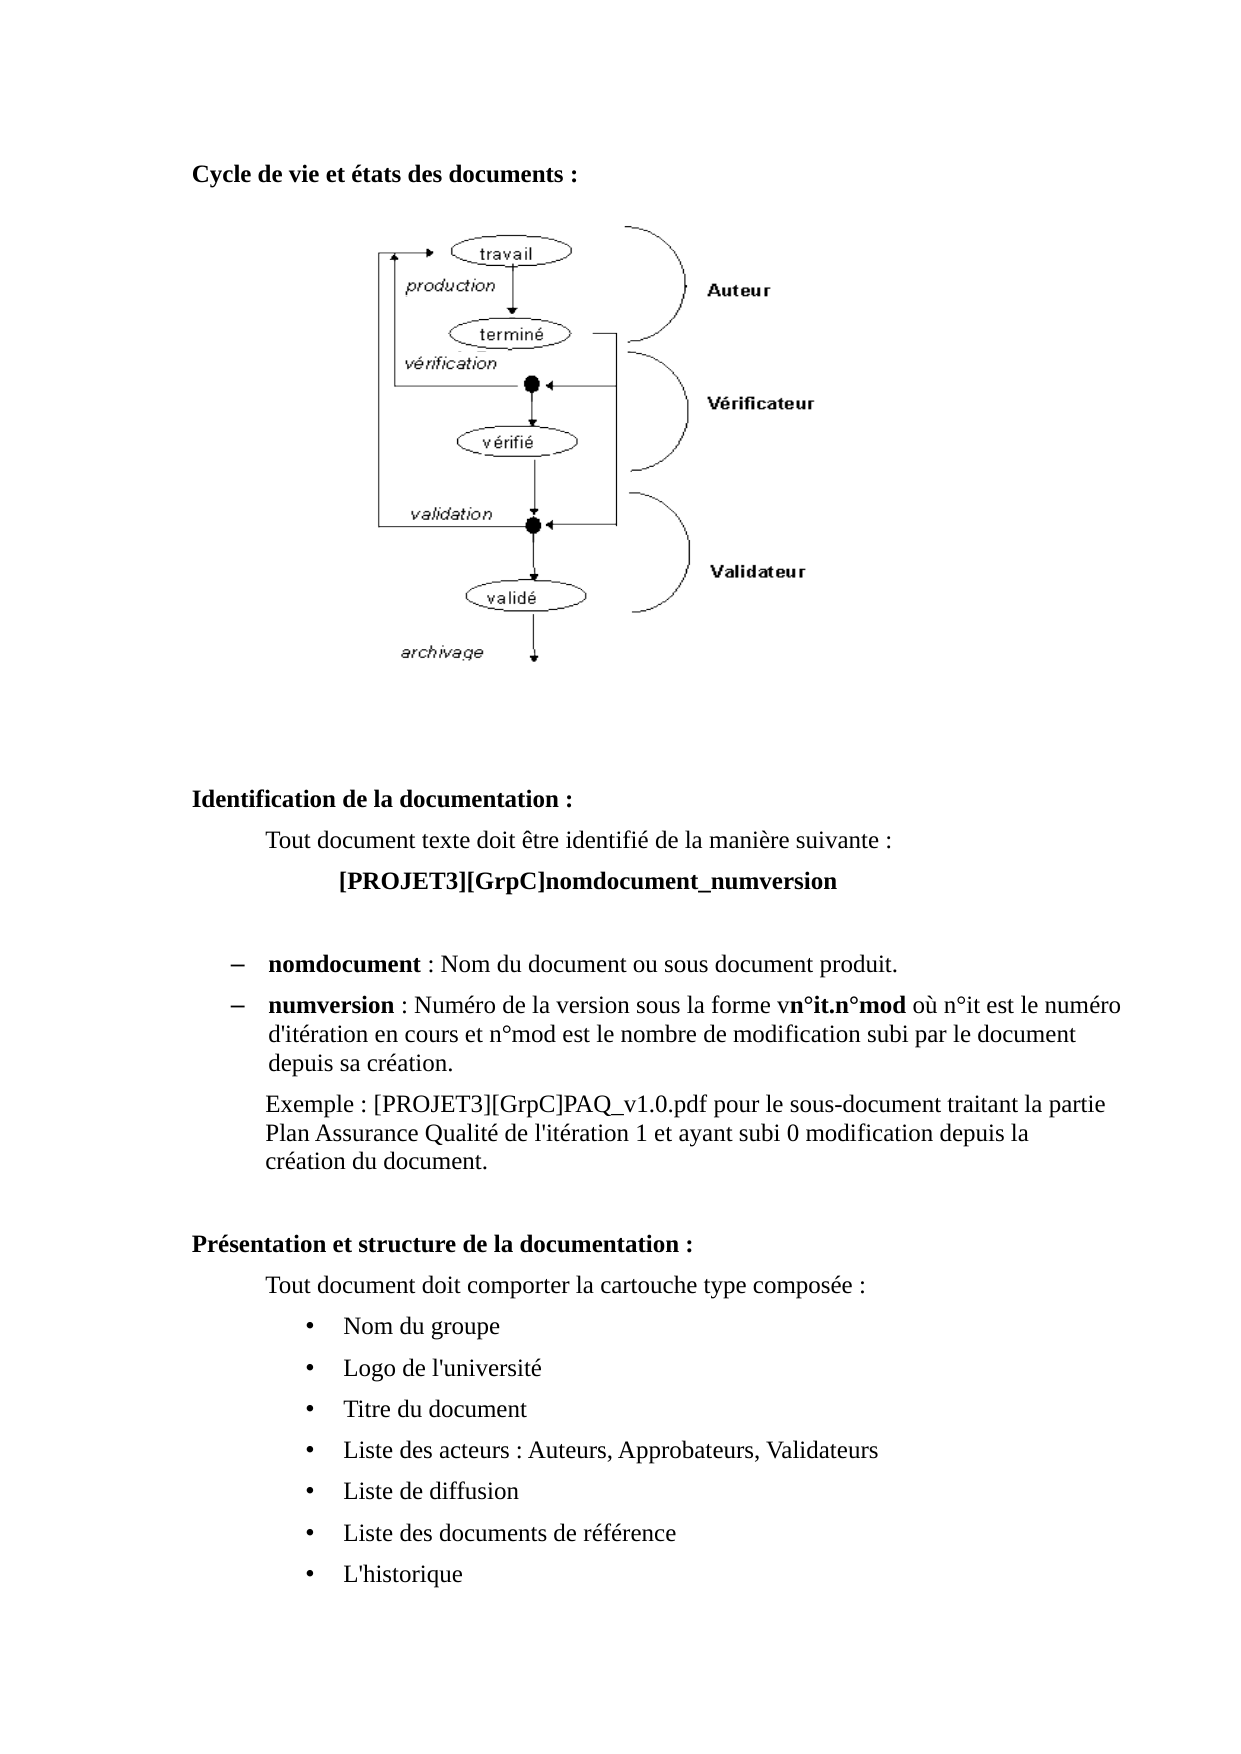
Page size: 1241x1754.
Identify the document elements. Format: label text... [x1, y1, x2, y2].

list L'historique [306, 1559, 1122, 1588]
text Exemple : [PROJET3][GrpC]PAQ_v1.0.pdf pour le sous-document traitant la partie Plan Assurance Qualité de l'itération 1 et ayant subi 0 modification depuis la création du document. [118, 1089, 1122, 1175]
list nomdocument : Nom du document ou sous document produit. [231, 949, 1122, 978]
list numversion : Numéro de la version sous la forme vn°it.n°mod où n°it est le numéro d'itération en cours et n°mod est le nombre de modification subi par le document depuis sa création. [231, 990, 1122, 1076]
text Identification de la documentation : [118, 784, 1122, 813]
list Liste des documents de référence [306, 1518, 1122, 1546]
list Logo de l'université [306, 1353, 1122, 1381]
text Tout document texte doit être identifié de la manière suivante : [118, 825, 1122, 854]
text Cycle de vie et états des documents : [118, 159, 1122, 188]
list Nom du groupe [306, 1311, 1122, 1340]
text Tout document doit comporter la cartouche type composée : [118, 1270, 1122, 1299]
text [PROJET3][GrpC]nomdocument_numversion [118, 866, 1122, 895]
text Présentation et structure de la documentation : [118, 1229, 1122, 1258]
list Liste de diffusion [306, 1476, 1122, 1505]
list Liste des acteurs : Auteurs, Approbateurs, Validateurs [306, 1435, 1122, 1464]
list Titre du document [306, 1394, 1122, 1423]
picture [317, 211, 826, 702]
